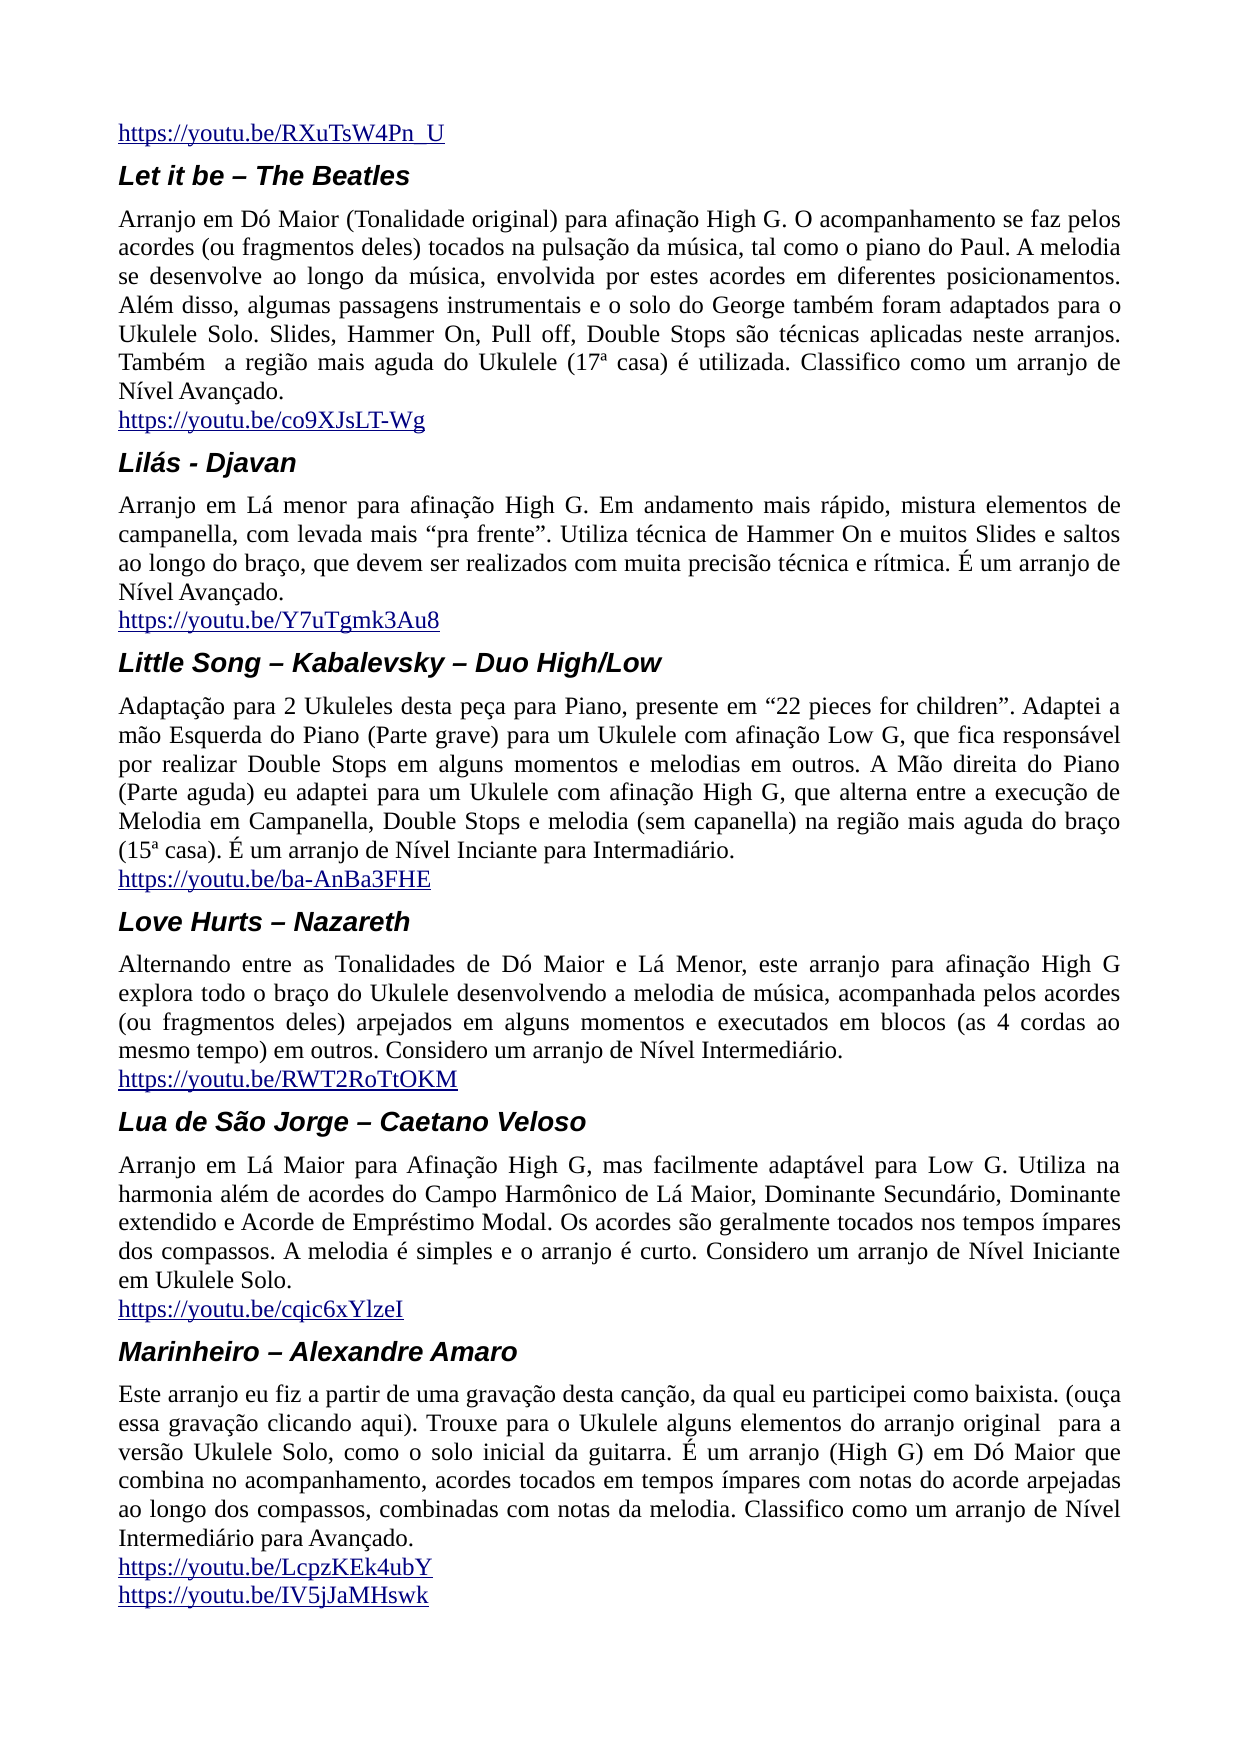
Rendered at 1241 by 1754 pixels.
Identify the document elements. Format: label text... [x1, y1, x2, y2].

text https://youtu.be/cqic6xYlzeI [118, 1294, 1122, 1322]
text https://youtu.be/LcpzKEk4ubY [118, 1552, 1122, 1581]
subtitle Let it be – The Beatles [118, 159, 1122, 191]
subtitle Marinheiro – Alexandre Amaro [118, 1335, 1122, 1367]
subtitle Lilás - Djavan [118, 446, 1122, 478]
subtitle Little Song – Kabalevsky – Duo High/Low [118, 647, 1122, 679]
text Adaptação para 2 Ukuleles desta peça para Piano, presente em “22 pieces for children”. Adaptei a mão Esquerda do Piano (Parte grave) para um Ukulele com afinação Low G, que fica responsável por realizar Double Stops em alguns momentos e melodias em outros. A Mão direita do Piano (Parte aguda) eu adaptei para um Ukulele com afinação High G, que alterna entre a execução de Melodia em Campanella, Double Stops e melodia (sem capanella) na região mais aguda do braço (15ª casa). É um arranjo de Nível Inciante para Intermadiário. [118, 691, 1122, 864]
text https://youtu.be/IV5jJaMHswk [118, 1581, 1122, 1609]
text https://youtu.be/co9XJsLT-Wg [118, 405, 1122, 434]
text https://youtu.be/Y7uTgmk3Au8 [118, 606, 1122, 634]
text Arranjo em Dó Maior (Tonalidade original) para afinação High G. O acompanhamento se faz pelos acordes (ou fragmentos deles) tocados na pulsação da música, tal como o piano do Paul. A melodia se desenvolve ao longo da música, envolvida por estes acordes em diferentes posicionamentos. Além disso, algumas passagens instrumentais e o solo do George também foram adaptados para o Ukulele Solo. Slides, Hammer On, Pull off, Double Stops são técnicas aplicadas neste arranjos. Também a região mais aguda do Ukulele (17ª casa) é utilizada. Classifico como um arranjo de Nível Avançado. [118, 204, 1122, 405]
subtitle Love Hurts – Nazareth [118, 905, 1122, 937]
text https://youtu.be/ba-AnBa3FHE [118, 864, 1122, 892]
text https://youtu.be/RWT2RoTtOKM [118, 1064, 1122, 1093]
subtitle Lua de São Jorge – Caetano Veloso [118, 1106, 1122, 1137]
text Arranjo em Lá menor para afinação High G. Em andamento mais rápido, mistura elementos de campanella, com levada mais “pra frente”. Utiliza técnica de Hammer On e muitos Slides e saltos ao longo do braço, que devem ser realizados com muita precisão técnica e rítmica. É um arranjo de Nível Avançado. [118, 491, 1122, 606]
text https://youtu.be/RXuTsW4Pn_U [118, 118, 1122, 147]
text Arranjo em Lá Maior para Afinação High G, mas facilmente adaptável para Low G. Utiliza na harmonia além de acordes do Campo Harmônico de Lá Maior, Dominante Secundário, Dominante extendido e Acorde de Empréstimo Modal. Os acordes são geralmente tocados nos tempos ímpares dos compassos. A melodia é simples e o arranjo é curto. Considero um arranjo de Nível Iniciante em Ukulele Solo. [118, 1150, 1122, 1294]
text Alternando entre as Tonalidades de Dó Maior e Lá Menor, este arranjo para afinação High G explora todo o braço do Ukulele desenvolvendo a melodia de música, acompanhada pelos acordes (ou fragmentos deles) arpejados em alguns momentos e executados em blocos (as 4 cordas ao mesmo tempo) em outros. Considero um arranjo de Nível Intermediário. [118, 949, 1122, 1064]
text Este arranjo eu fiz a partir de uma gravação desta canção, da qual eu participei como baixista. (ouça essa gravação clicando aqui). Trouxe para o Ukulele alguns elementos do arranjo original para a versão Ukulele Solo, como o solo inicial da guitarra. É um arranjo (High G) em Dó Maior que combina no acompanhamento, acordes tocados em tempos ímpares com notas do acorde arpejadas ao longo dos compassos, combinadas com notas da melodia. Classifico como um arranjo de Nível Intermediário para Avançado. [118, 1379, 1122, 1552]
